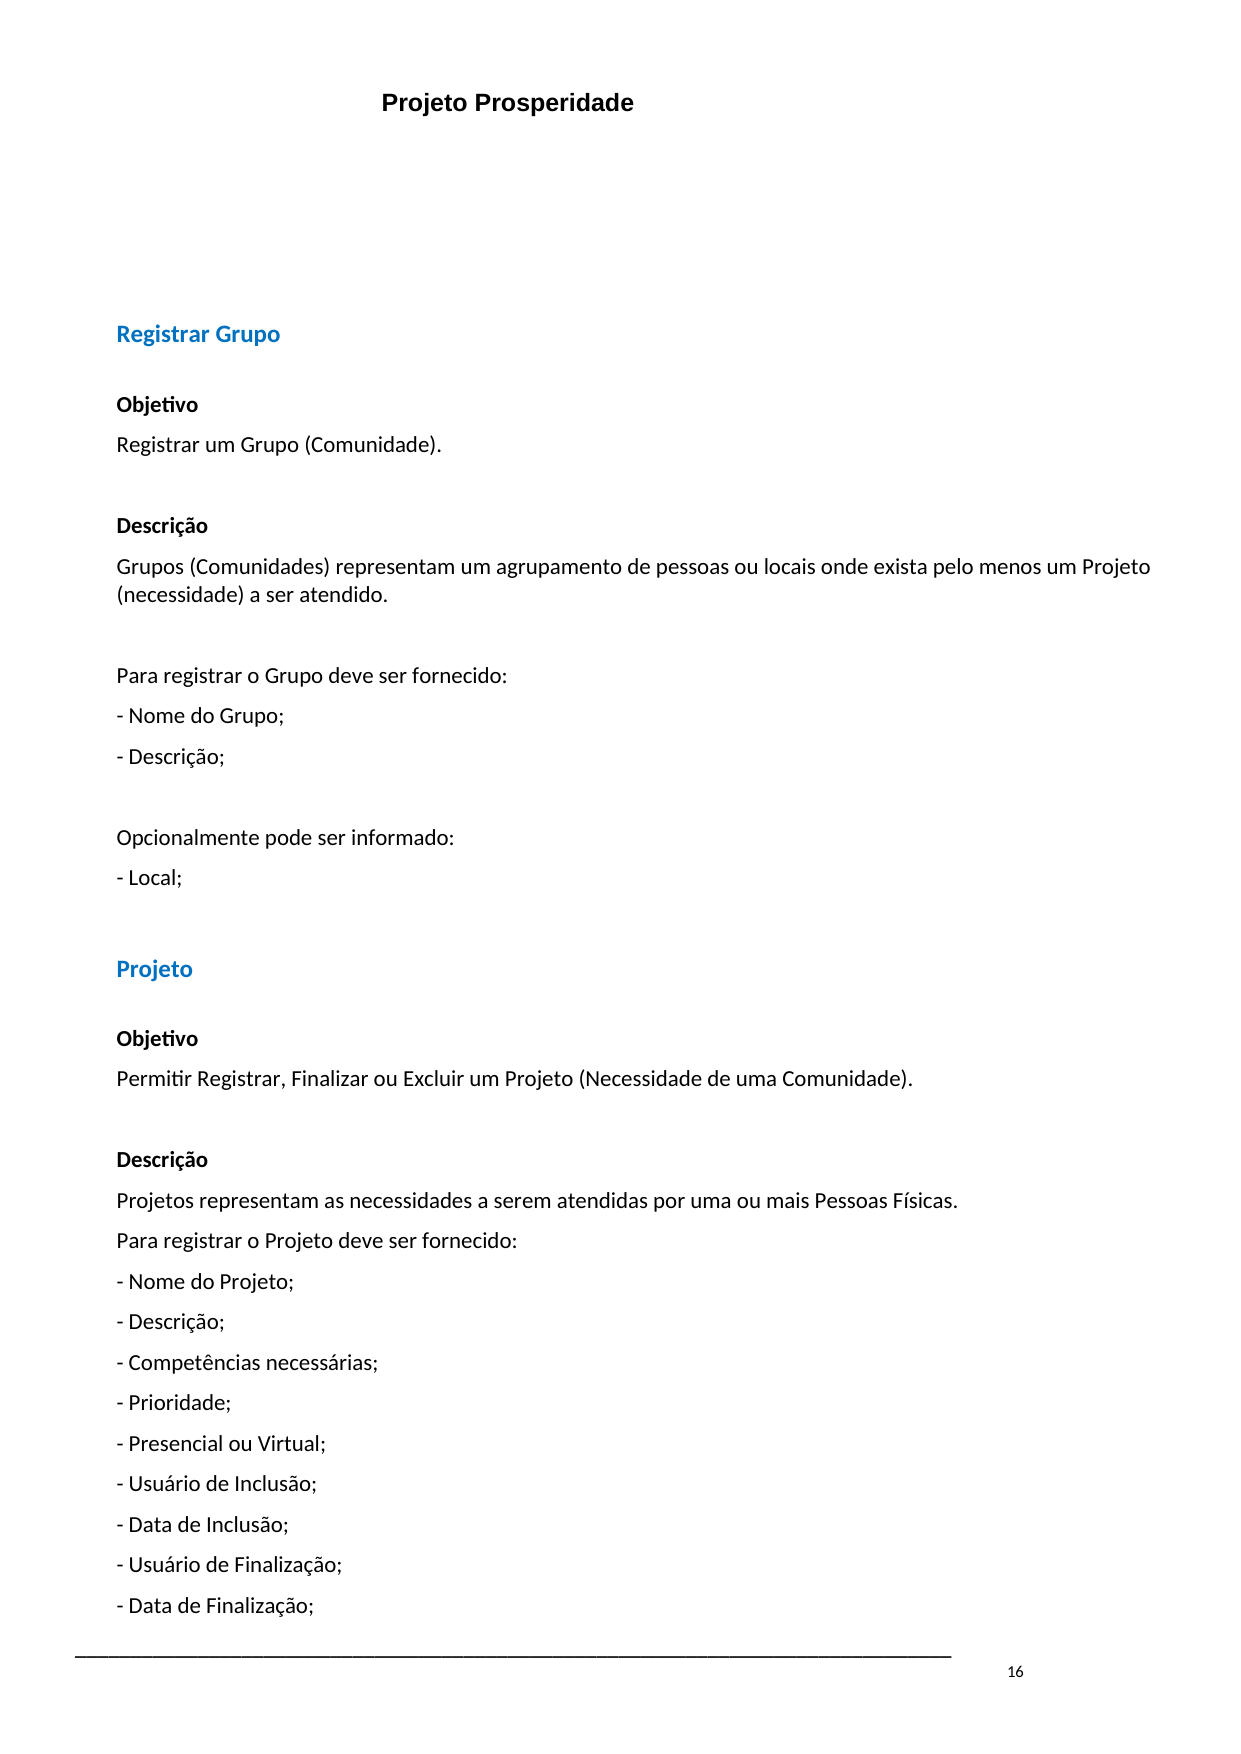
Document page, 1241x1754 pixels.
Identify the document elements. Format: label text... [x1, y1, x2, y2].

text Projetos representam as necessidades a serem atendidas por uma ou mais Pessoas Físicas. [116, 1186, 1165, 1214]
text - Data de Finalização; [75, 1591, 1165, 1619]
text Objetivo [75, 390, 1165, 418]
text - Nome do Grupo; [75, 701, 1165, 729]
text Objetivo [75, 1024, 1165, 1052]
subtitle Projeto [75, 953, 1165, 983]
text - Usuário de Inclusão; [75, 1469, 1165, 1498]
subtitle Registrar Grupo [75, 319, 1165, 349]
text Descrição [75, 511, 1165, 539]
text - Descrição; [75, 1307, 1165, 1336]
text Opcionalmente pode ser informado: [75, 823, 1165, 851]
text - Prioridade; [75, 1388, 1165, 1417]
text - Data de Inclusão; [75, 1510, 1165, 1538]
text Registrar um Grupo (Comunidade). [75, 430, 1165, 458]
text Para registrar o Projeto deve ser fornecido: [75, 1226, 1165, 1254]
text - Usuário de Finalização; [75, 1551, 1165, 1579]
text - Local; [75, 863, 1165, 891]
text Permitir Registrar, Finalizar ou Excluir um Projeto (Necessidade de uma Comunidade). [75, 1064, 1165, 1092]
text - Competências necessárias; [75, 1348, 1165, 1376]
text Descrição [75, 1145, 1165, 1173]
text - Nome do Projeto; [75, 1267, 1165, 1295]
text - Presencial ou Virtual; [75, 1429, 1165, 1457]
text Grupos (Comunidades) representam um agrupamento de pessoas ou locais onde exista pelo menos um Projeto (necessidade) a ser atendido. [116, 552, 1165, 608]
text - Descrição; [75, 742, 1165, 770]
text Para registrar o Grupo deve ser fornecido: [75, 661, 1165, 689]
